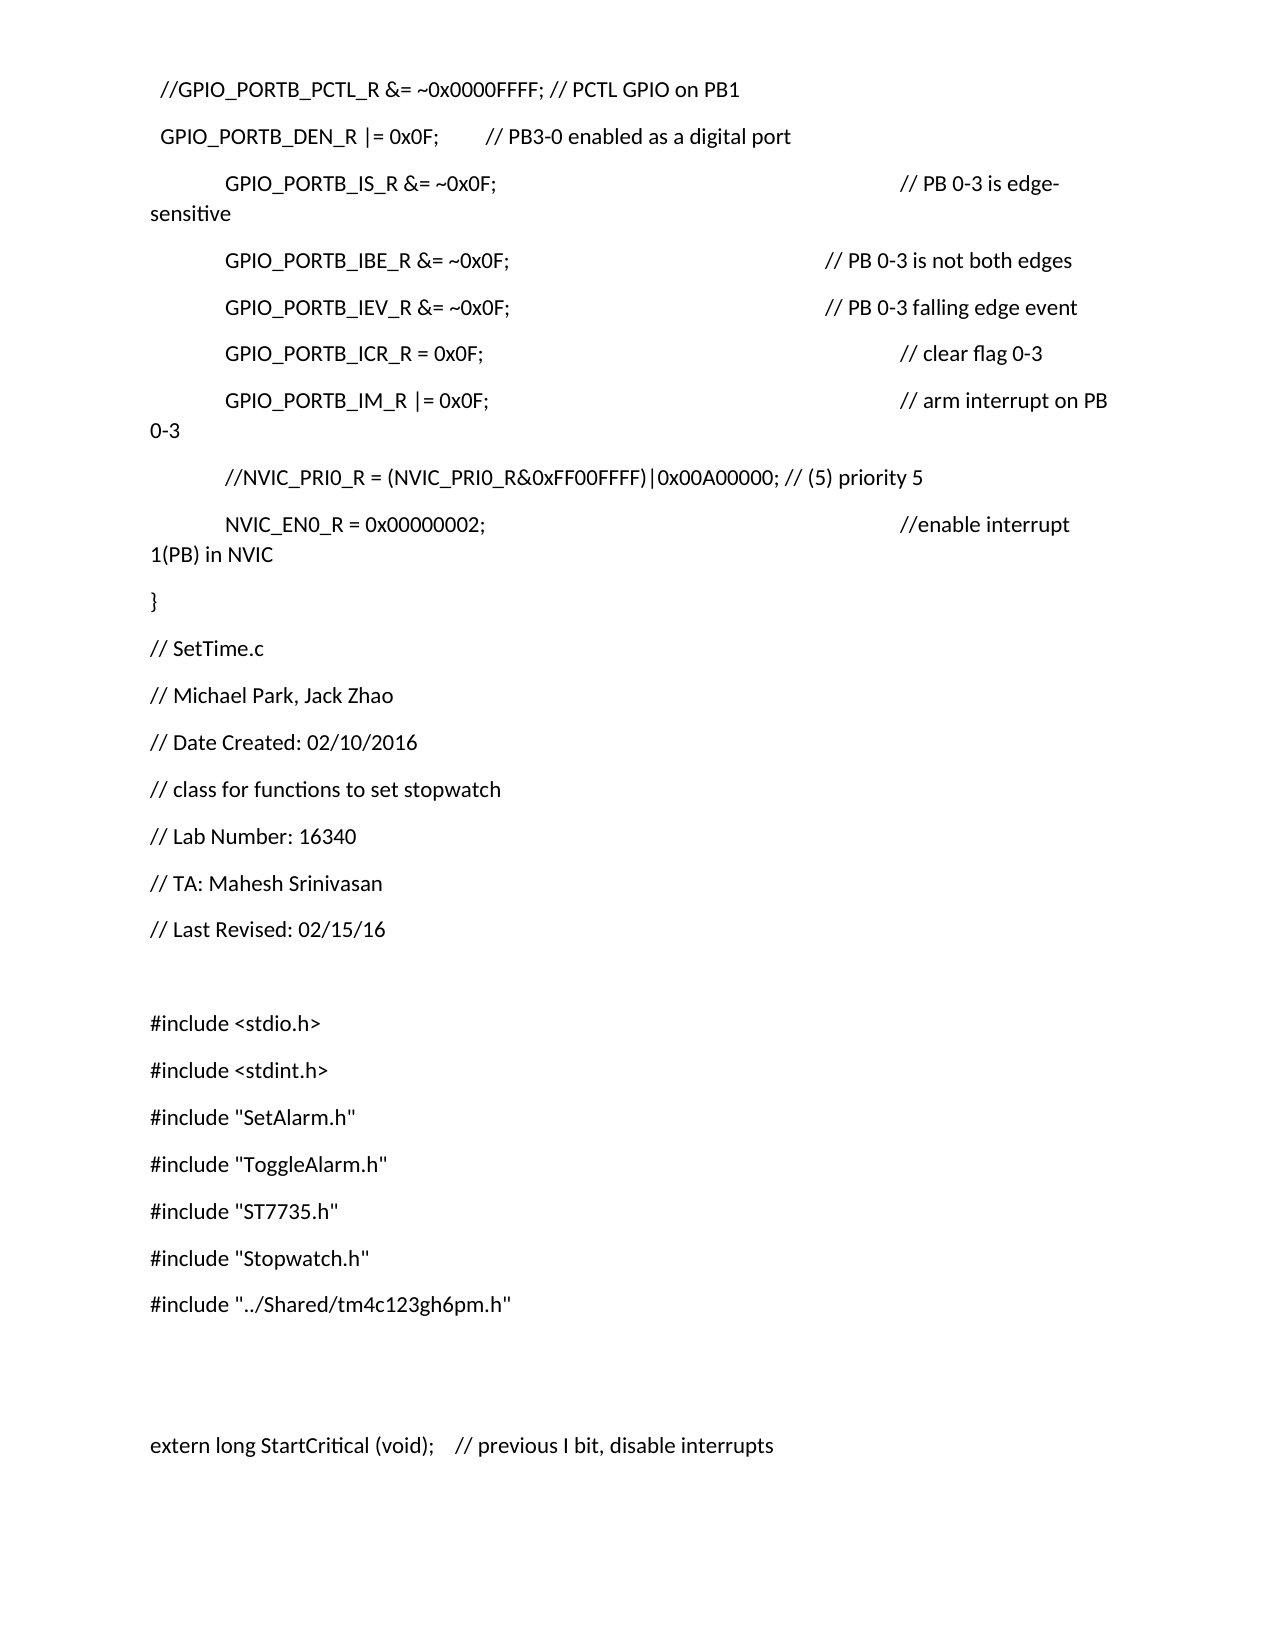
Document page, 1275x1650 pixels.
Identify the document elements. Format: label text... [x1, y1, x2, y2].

text #include "../Shared/tm4c123gh6pm.h" [150, 1291, 1125, 1319]
text #include <stdint.h> [150, 1056, 1125, 1084]
text //NVIC_PRI0_R = (NVIC_PRI0_R&0xFF00FFFF)|0x00A00000; // (5) priority 5 [150, 463, 1125, 492]
text #include <stdio.h> [150, 1009, 1125, 1037]
text #include "ST7735.h" [150, 1197, 1125, 1225]
text // Michael Park, Jack Zhao [150, 681, 1125, 709]
text // TA: Mahesh Srinivasan [150, 869, 1125, 897]
text } [150, 587, 1125, 616]
text // SetTime.c [150, 634, 1125, 662]
text GPIO_PORTB_IBE_R &= ~0x0F; // PB 0-3 is not both edges [150, 246, 1125, 274]
text #include "ToggleAlarm.h" [150, 1150, 1125, 1178]
text // Last Revised: 02/15/16 [150, 916, 1125, 944]
text // Lab Number: 16340 [150, 822, 1125, 850]
text GPIO_PORTB_IEV_R &= ~0x0F; // PB 0-3 falling edge event [150, 293, 1125, 321]
text GPIO_PORTB_IM_R |= 0x0F; // arm interrupt on PB 0-3 [150, 386, 1125, 445]
text GPIO_PORTB_IS_R &= ~0x0F; // PB 0-3 is edge-sensitive [150, 169, 1125, 227]
text GPIO_PORTB_ICR_R = 0x0F; // clear flag 0-3 [150, 339, 1125, 368]
text // class for functions to set stopwatch [150, 775, 1125, 803]
text #include "Stopwatch.h" [150, 1244, 1125, 1272]
text //GPIO_PORTB_PCTL_R &= ~0x0000FFFF; // PCTL GPIO on PB1 [150, 75, 1125, 103]
text #include "SetAlarm.h" [150, 1103, 1125, 1131]
text NVIC_EN0_R = 0x00000002; //enable interrupt 1(PB) in NVIC [150, 510, 1125, 569]
text extern long StartCritical (void); // previous I bit, disable interrupts [150, 1431, 1125, 1459]
text // Date Created: 02/10/2016 [150, 728, 1125, 756]
text GPIO_PORTB_DEN_R |= 0x0F; // PB3-0 enabled as a digital port [150, 122, 1125, 150]
